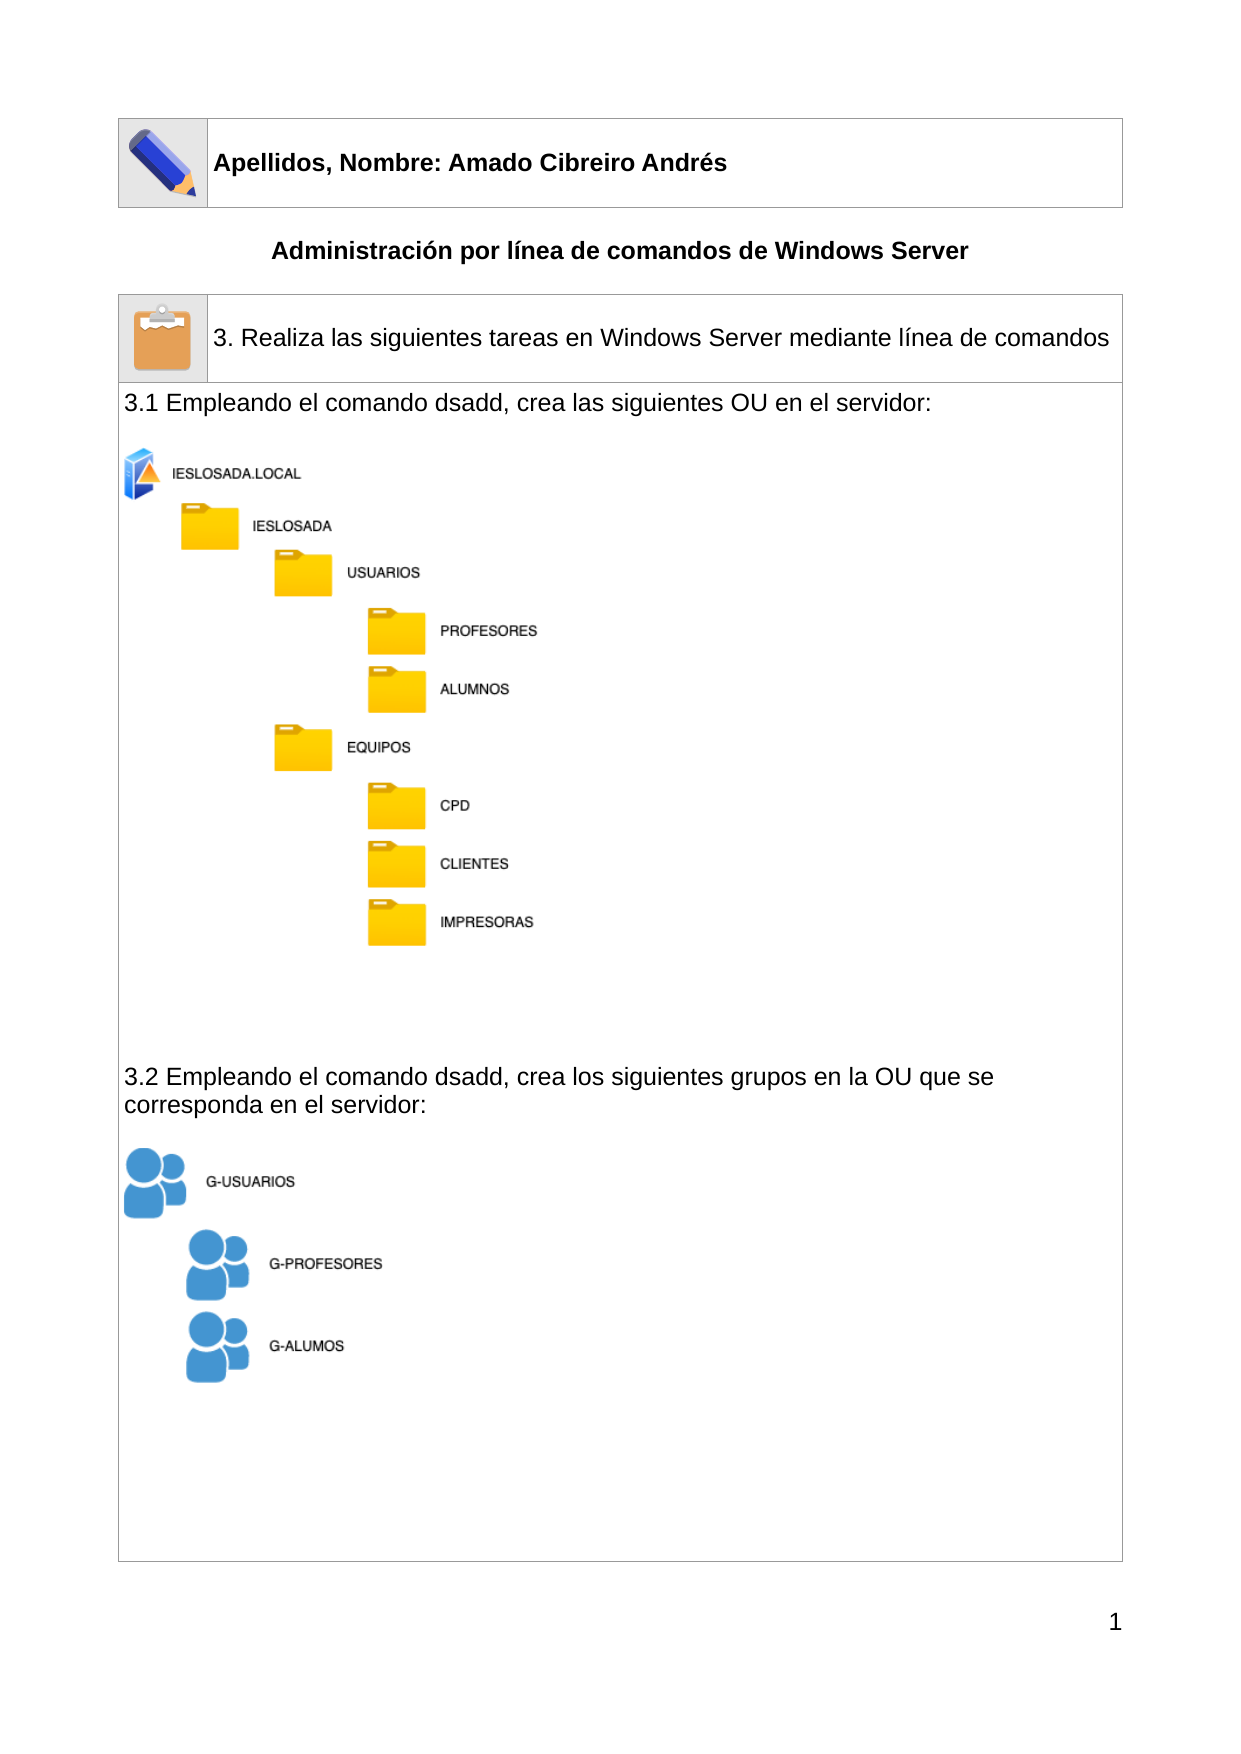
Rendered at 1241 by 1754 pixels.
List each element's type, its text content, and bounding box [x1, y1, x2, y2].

table_header [119, 295, 207, 382]
table_header Apellidos, Nombre: Amado Cibreiro Andrés [208, 119, 1122, 207]
picture [123, 1148, 397, 1384]
text Administración por línea de comandos de Windows Server [118, 236, 1122, 265]
picture [123, 445, 557, 947]
table_header [119, 119, 207, 207]
table_cell 3.1 Empleando el comando dsadd, crea las siguientes OU en el servidor: 3.2 Empleando el comando dsadd, crea los siguientes grupos en la OU que se corresponda en el servidor: [119, 383, 1122, 1561]
table_header 3. Realiza las siguientes tareas en Windows Server mediante línea de comandos [208, 295, 1122, 382]
